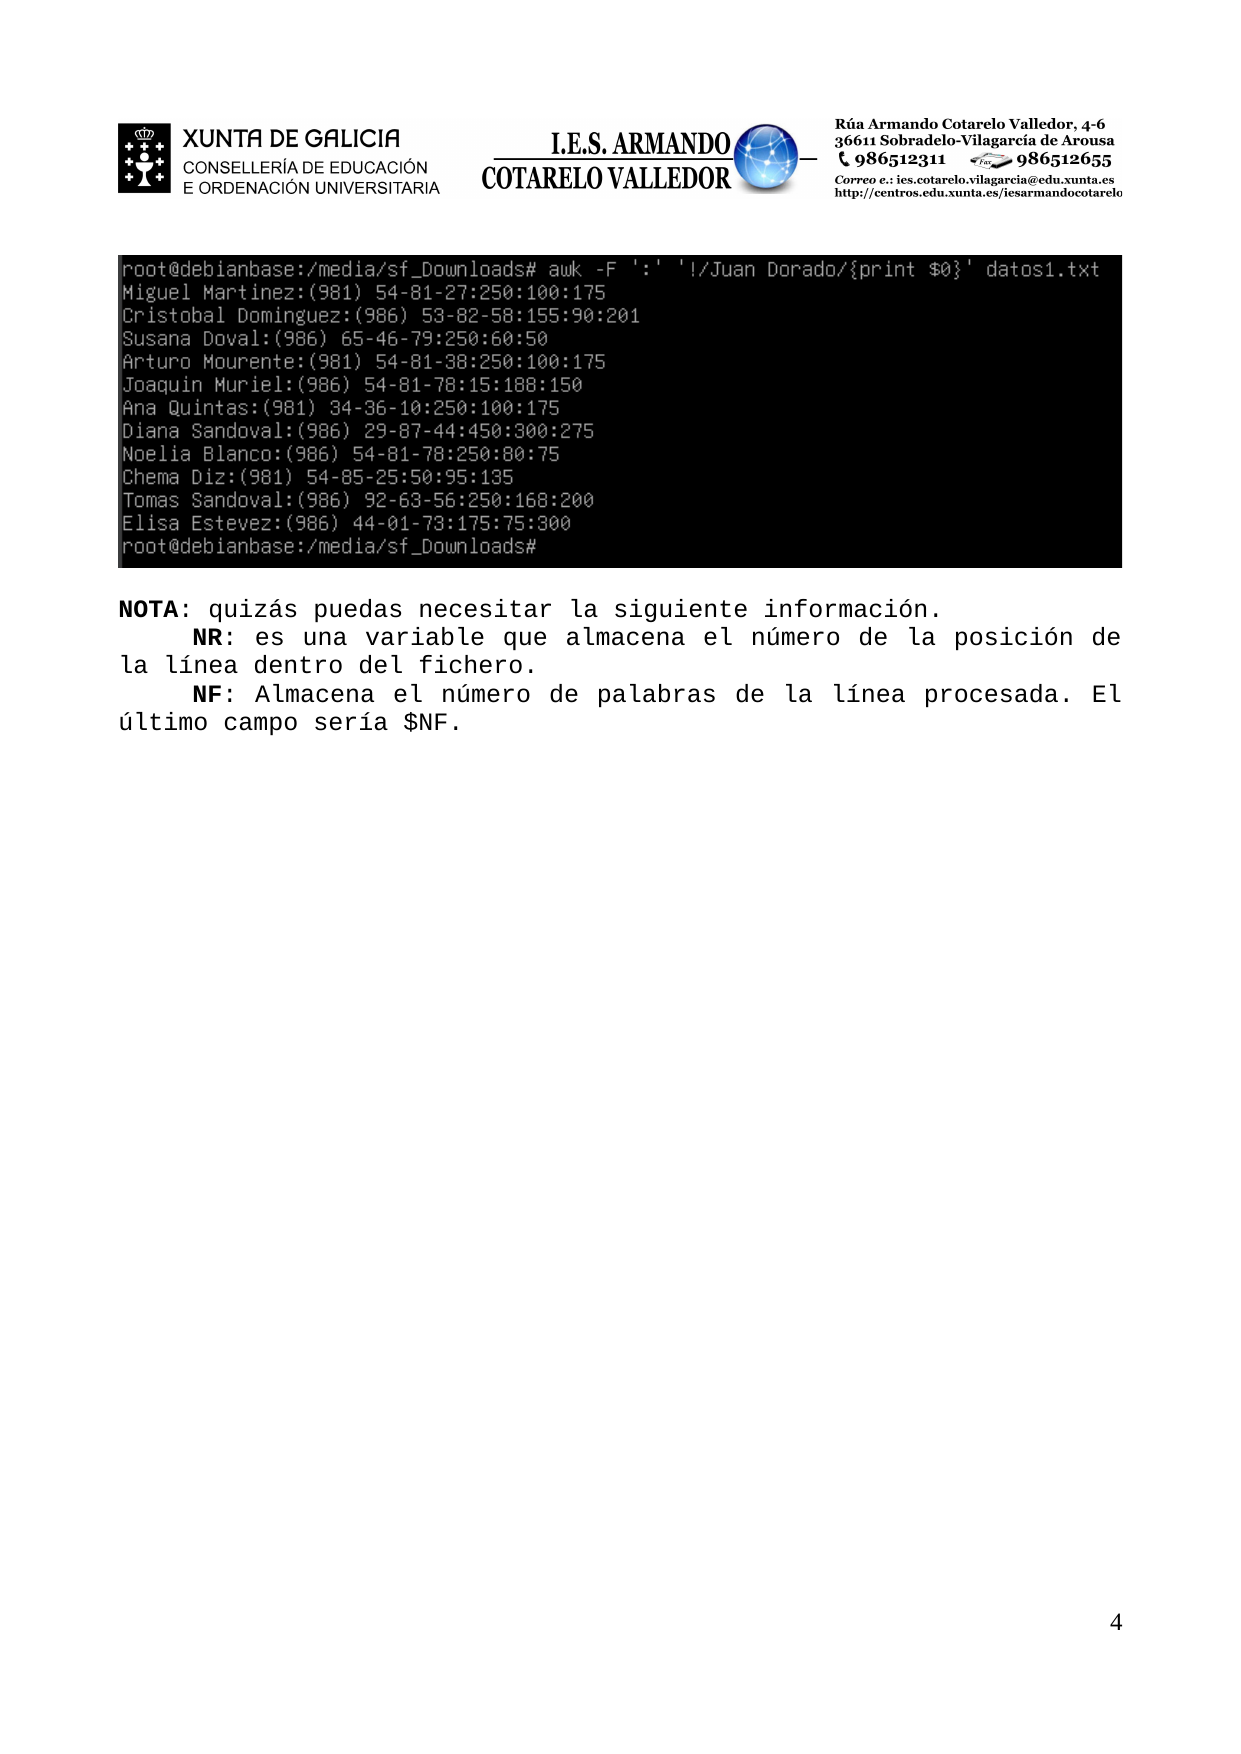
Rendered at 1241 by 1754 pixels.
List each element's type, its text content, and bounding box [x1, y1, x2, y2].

text NF: Almacena el número de palabras de la línea procesada. El último campo sería $NF. [118, 681, 1122, 738]
picture [118, 255, 1123, 568]
picture [118, 118, 1123, 199]
text NR: es una variable que almacena el número de la posición de la línea dentro del fichero. [118, 624, 1122, 681]
text NOTA: quizás puedas necesitar la siguiente información. [118, 596, 1122, 624]
